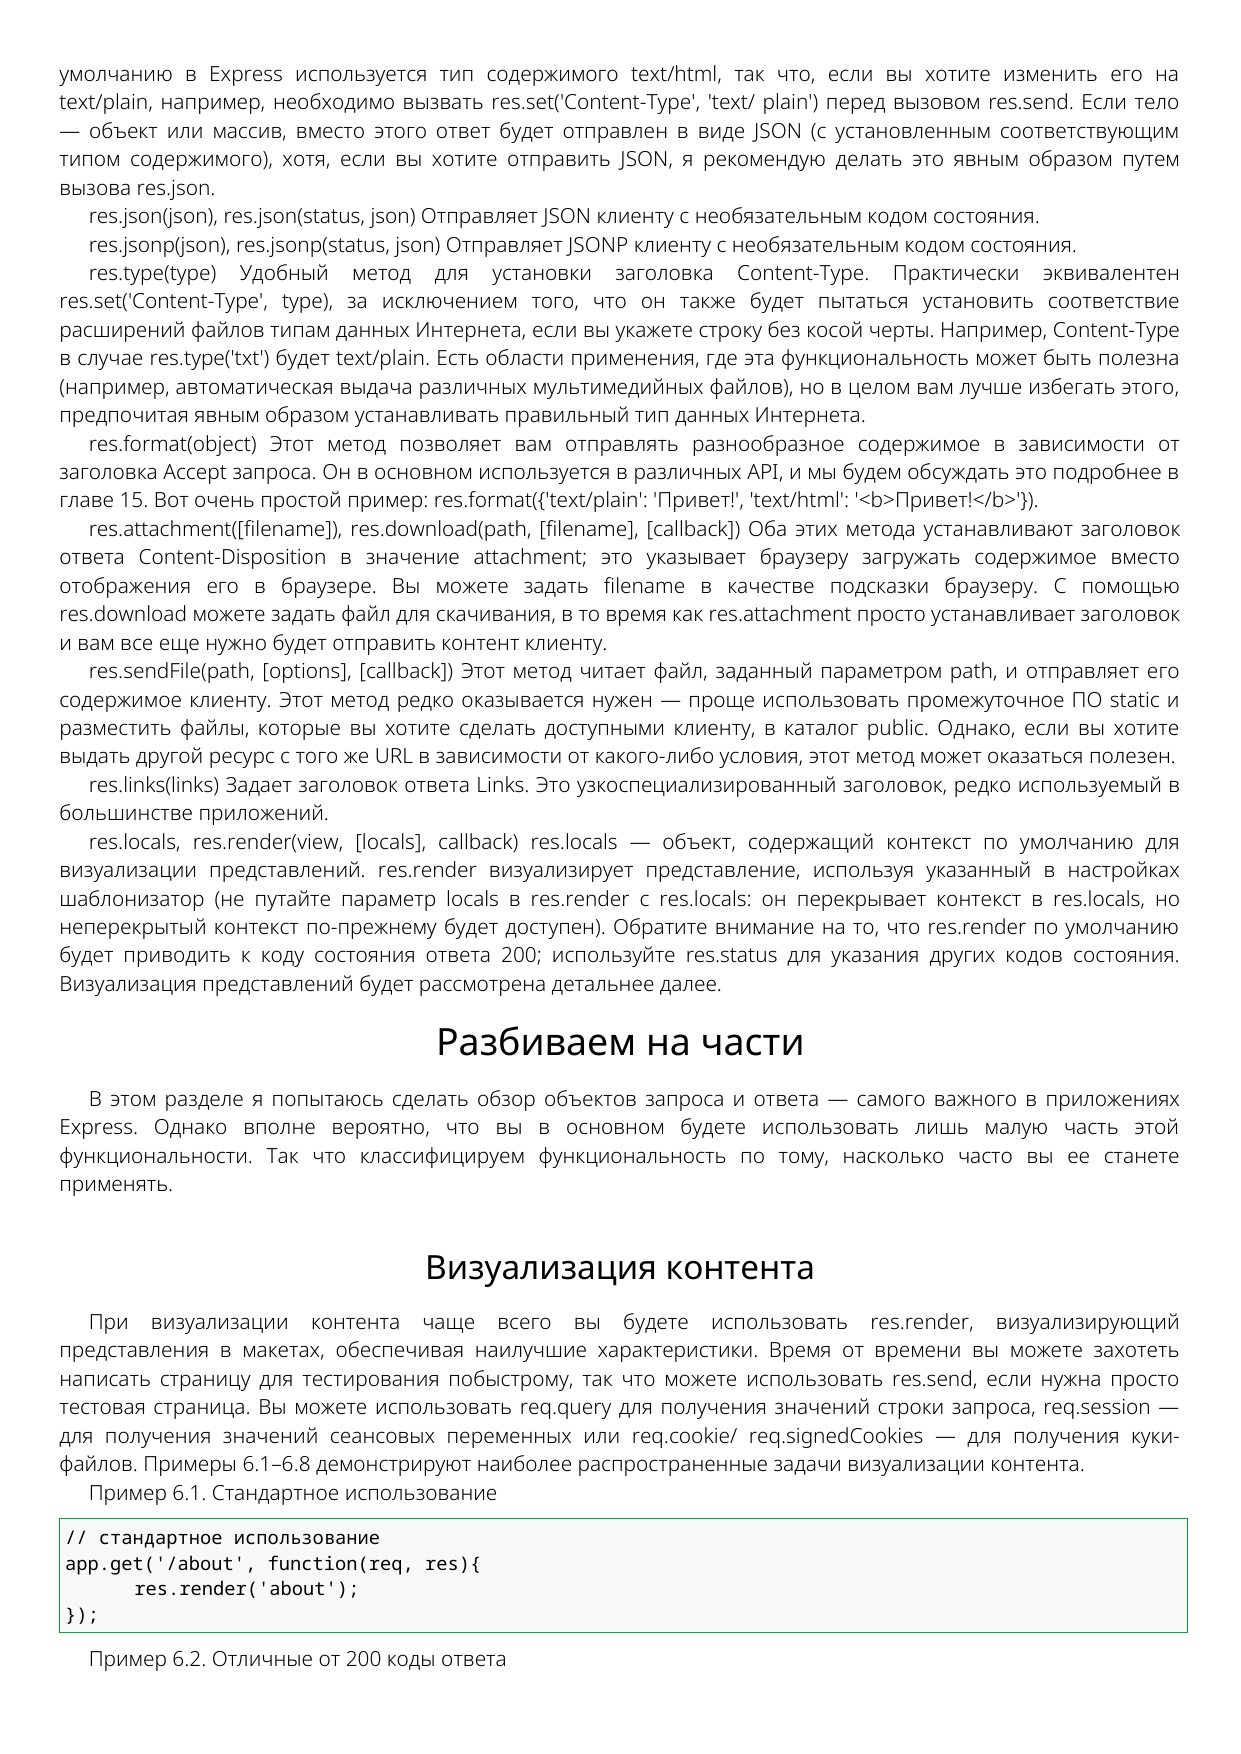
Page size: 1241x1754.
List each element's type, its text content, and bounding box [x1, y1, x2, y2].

text res.format(object) Этот метод позволяет вам отправлять разнообразное содержимое в зависимости от заголовка Accept запроса. Он в основном используется в различных API, и мы будем обсуждать это подробнее в главе 15. Вот очень простой пример: res.format({'text/plain': 'Привет!', 'text/html': '<b>Привет!</b>'}). [59, 429, 1181, 514]
text // стандартное использование [60, 1519, 1187, 1543]
text res.jsonp(json), res.jsonp(status, json) Отправляет JSONP клиенту с необязательным кодом состояния. [59, 230, 1181, 258]
text Пример 6.1. Стандартное использование [59, 1478, 1181, 1506]
text res.attachment([filename]), res.download(path, [filename], [callback]) Оба этих метода устанавливают заголовок ответа Content-Disposition в значение attachment; это указывает браузеру загружать содержимое вместо отображения его в браузере. Вы можете задать filename в качестве подсказки браузеру. С помощью res.download можете задать файл для скачивания, в то время как res.attachment просто устанавливает заголовок и вам все еще нужно будет отправить контент клиенту. [59, 514, 1181, 656]
text При визуализации контента чаще всего вы будете использовать res.render, визуализирующий представления в макетах, обеспечивая наилучшие характеристики. Время от времени вы можете захотеть написать страницу для тестирования побыстрому, так что можете использовать res.send, если нужна просто тестовая страница. Вы можете использовать req.query для получения значений строки запроса, req.session — для получения значений сеансовых переменных или req.cookie/ req.signedCookies — для получения куки-файлов. Примеры 6.1–6.8 демонстрируют наиболее распространенные задачи визуализации контента. [59, 1307, 1181, 1478]
text res.locals, res.render(view, [locals], callback) res.locals — объект, содержащий контекст по умолчанию для визуализации представлений. res.render визуализирует представление, используя указанный в настройках шаблонизатор (не путайте параметр locals в res.render с res.locals: он перекрывает контекст в res.locals, но неперекрытый контекст по-прежнему будет доступен). Обратите внимание на то, что res.render по умолчанию будет приводить к коду состояния ответа 200; используйте res.status для указания других кодов состояния. Визуализация представлений будет рассмотрена детальнее далее. [59, 827, 1181, 997]
subtitle Разбиваем на части [59, 1015, 1181, 1066]
text }); [60, 1594, 1187, 1632]
text res.json(json), res.json(status, json) Отправляет JSON клиенту с необязательным кодом состояния. [59, 201, 1181, 230]
text app.get('/about', function(req, res){ [60, 1543, 1187, 1569]
subtitle Визуализация контента [59, 1244, 1181, 1289]
text res.render('about'); [60, 1569, 1187, 1594]
text res.type(type) Удобный метод для установки заголовка Content-Type. Практически эквивалентен res.set('Content-Type', type), за исключением того, что он также будет пытаться установить соответствие расширений файлов типам данных Интернета, если вы укажете строку без косой черты. Например, Content-Type в случае res.type('txt') будет text/plain. Есть области применения, где эта функциональность может быть полезна (например, автоматическая выдача различных мультимедийных файлов), но в целом вам лучше избегать этого, предпочитая явным образом устанавливать правильный тип данных Интернета. [59, 258, 1181, 429]
text умолчанию в Express используется тип содержимого text/html, так что, если вы хотите изменить его на text/plain, например, необходимо вызвать res.set('Content-Type', 'text/ plain') перед вызовом res.send. Если тело — объект или массив, вместо этого ответ будет отправлен в виде JSON (c установленным соответствующим типом содержимого), хотя, если вы хотите отправить JSON, я рекомендую делать это явным образом путем вызова res.json. [59, 59, 1181, 201]
text res.links(links) Задает заголовок ответа Links. Это узкоспециализированный заголовок, редко используемый в большинстве приложений. [59, 770, 1181, 827]
text res.sendFile(path, [options], [callback]) Этот метод читает файл, заданный параметром path, и отправляет его содержимое клиенту. Этот метод редко оказывается нужен — проще использовать промежуточное ПО static и разместить файлы, которые вы хотите сделать доступными клиенту, в каталог public. Однако, если вы хотите выдать другой ресурс с того же URL в зависимости от какого-либо условия, этот метод может оказаться полезен. [59, 656, 1181, 770]
text Пример 6.2. Отличные от 200 коды ответа [59, 1644, 1181, 1673]
text В этом разделе я попытаюсь сделать обзор объектов запроса и ответа — самого важного в приложениях Express. Однако вполне вероятно, что вы в основном будете использовать лишь малую часть этой функциональности. Так что классифицируем функциональность по тому, насколько часто вы ее станете применять. [59, 1084, 1181, 1198]
